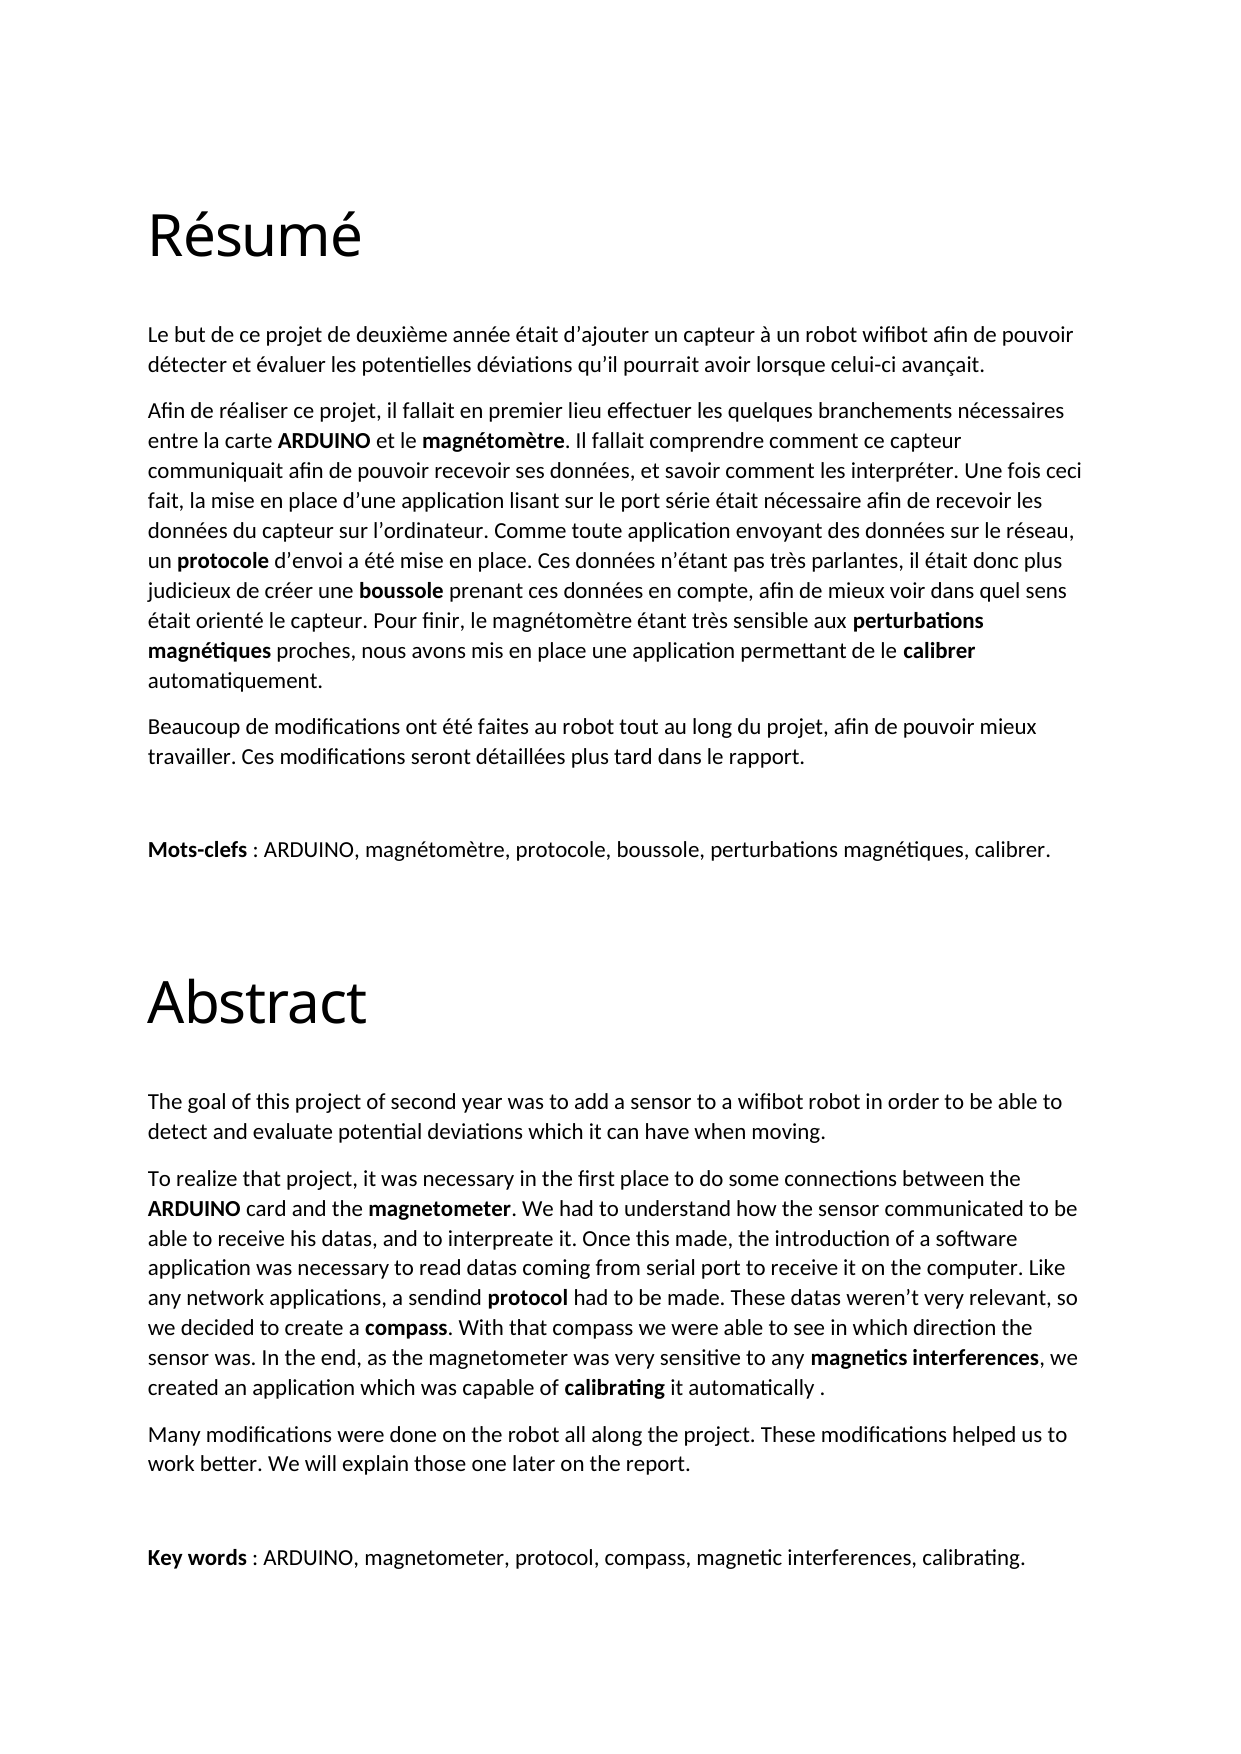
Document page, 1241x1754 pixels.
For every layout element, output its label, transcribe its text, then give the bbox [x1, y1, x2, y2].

text Many modifications were done on the robot all along the project. These modifications helped us to work better. We will explain those one later on the report. [148, 1420, 1093, 1478]
text Afin de réaliser ce projet, il fallait en premier lieu effectuer les quelques branchements nécessaires entre la carte ARDUINO et le magnétomètre. Il fallait comprendre comment ce capteur communiquait afin de pouvoir recevoir ses données, et savoir comment les interpréter. Une fois ceci fait, la mise en place d’une application lisant sur le port série était nécessaire afin de recevoir les données du capteur sur l’ordinateur. Comme toute application envoyant des données sur le réseau, un protocole d’envoi a été mise en place. Ces données n’étant pas très parlantes, il était donc plus judicieux de créer une boussole prenant ces données en compte, afin de mieux voir dans quel sens était orienté le capteur. Pour finir, le magnétomètre étant très sensible aux perturbations magnétiques proches, nous avons mis en place une application permettant de le calibrer automatiquement. [148, 397, 1093, 694]
text Key words : ARDUINO, magnetometer, protocol, compass, magnetic interferences, calibrating. [148, 1543, 1093, 1571]
text Abstract [148, 961, 1093, 1041]
text The goal of this project of second year was to add a sensor to a wifibot robot in order to be able to detect and evaluate potential deviations which it can have when moving. [148, 1087, 1093, 1145]
text Beaucoup de modifications ont été faites au robot tout au long du projet, afin de pouvoir mieux travailler. Ces modifications seront détaillées plus tard dans le rapport. [148, 712, 1093, 770]
text Résumé [148, 194, 1093, 274]
text To realize that project, it was necessary in the first place to do some connections between the ARDUINO card and the magnetometer. We had to understand how the sensor communicated to be able to receive his datas, and to interpreate it. Once this made, the introduction of a software application was necessary to read datas coming from serial port to receive it on the computer. Like any network applications, a sendind protocol had to be made. These datas weren’t very relevant, so we decided to create a compass. With that compass we were able to see in which direction the sensor was. In the end, as the magnetometer was very sensitive to any magnetics interferences, we created an application which was capable of calibrating it automatically . [148, 1164, 1093, 1401]
text Le but de ce projet de deuxième année était d’ajouter un capteur à un robot wifibot afin de pouvoir détecter et évaluer les potentielles déviations qu’il pourrait avoir lorsque celui-ci avançait. [148, 320, 1093, 378]
text Mots-clefs : ARDUINO, magnétomètre, protocole, boussole, perturbations magnétiques, calibrer. [148, 835, 1093, 863]
